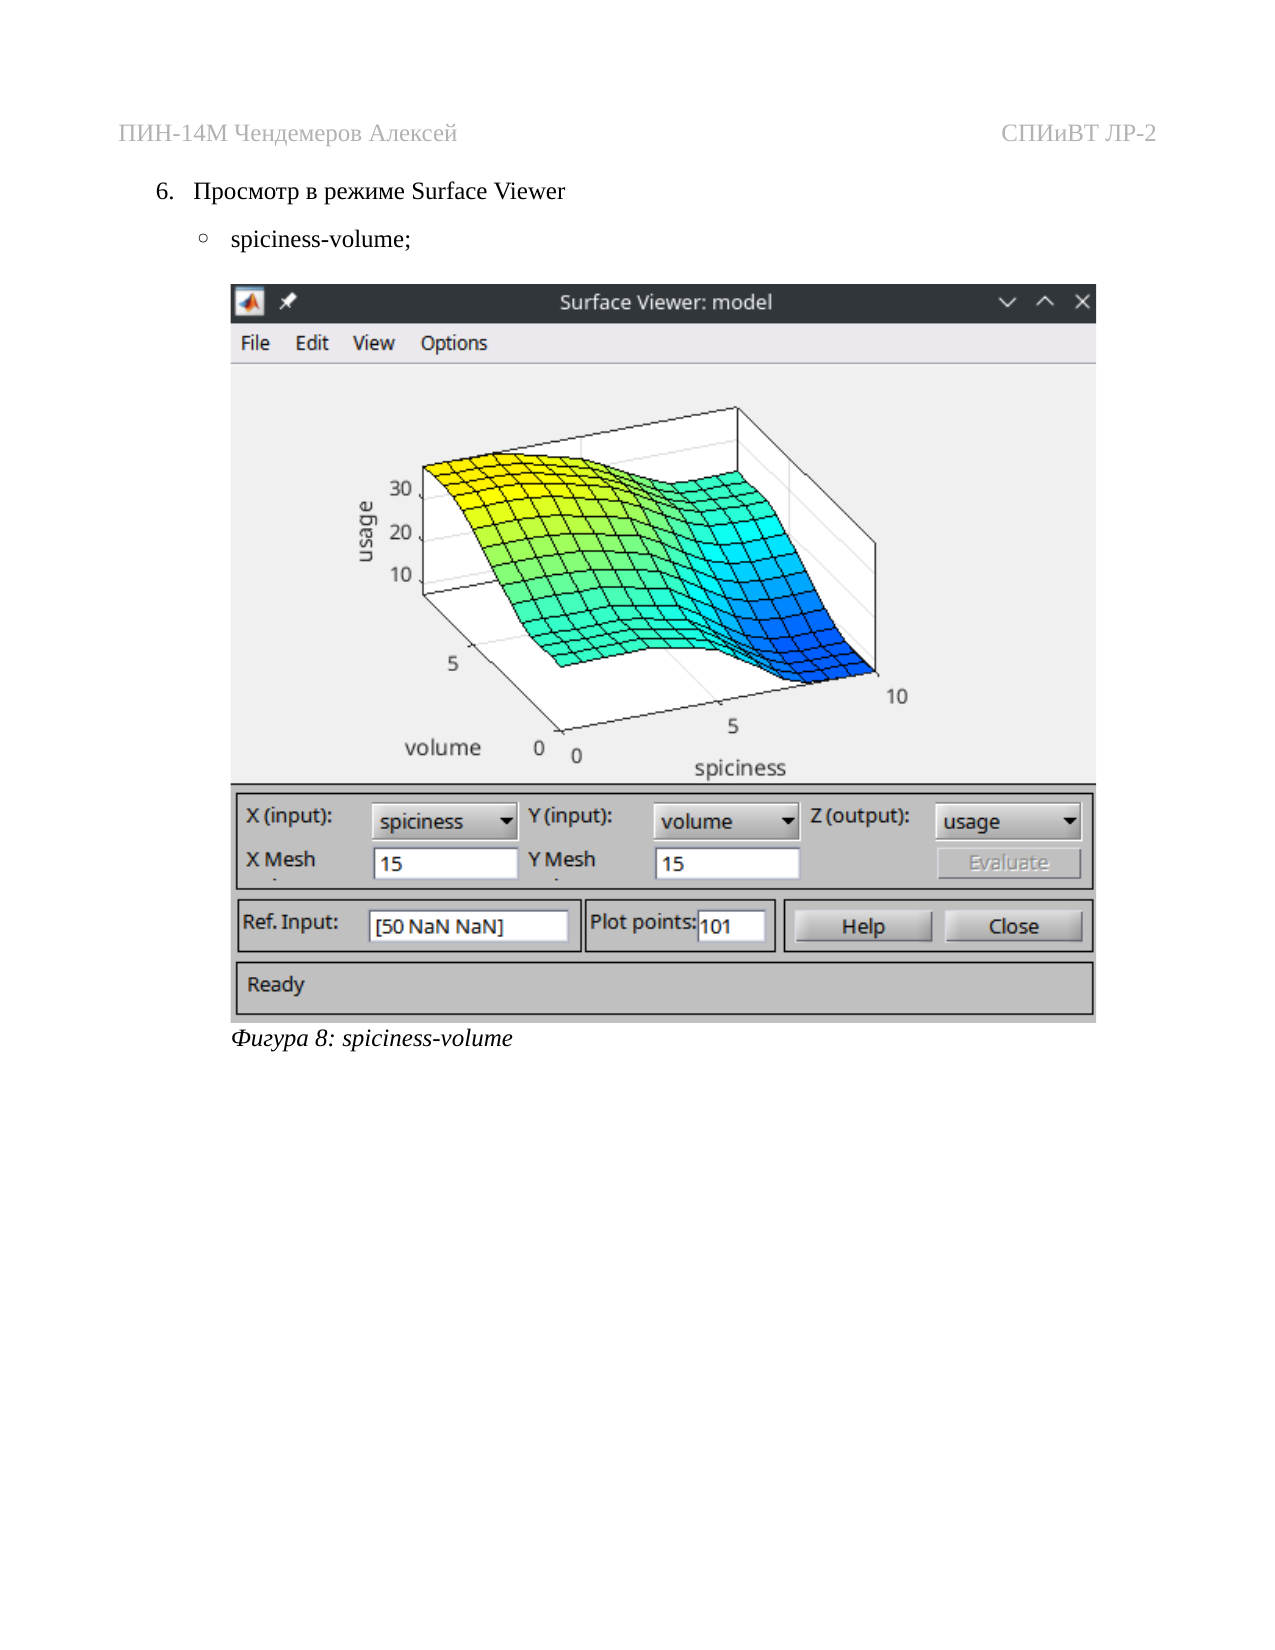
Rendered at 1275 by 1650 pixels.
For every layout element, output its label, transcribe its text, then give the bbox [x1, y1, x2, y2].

list Фигура 8: spiciness-volume [231, 1023, 1096, 1052]
list Просмотр в режиме Surface Viewer [156, 176, 1157, 205]
picture [230, 284, 1097, 1023]
list spiciness-volume; [193, 224, 1157, 253]
